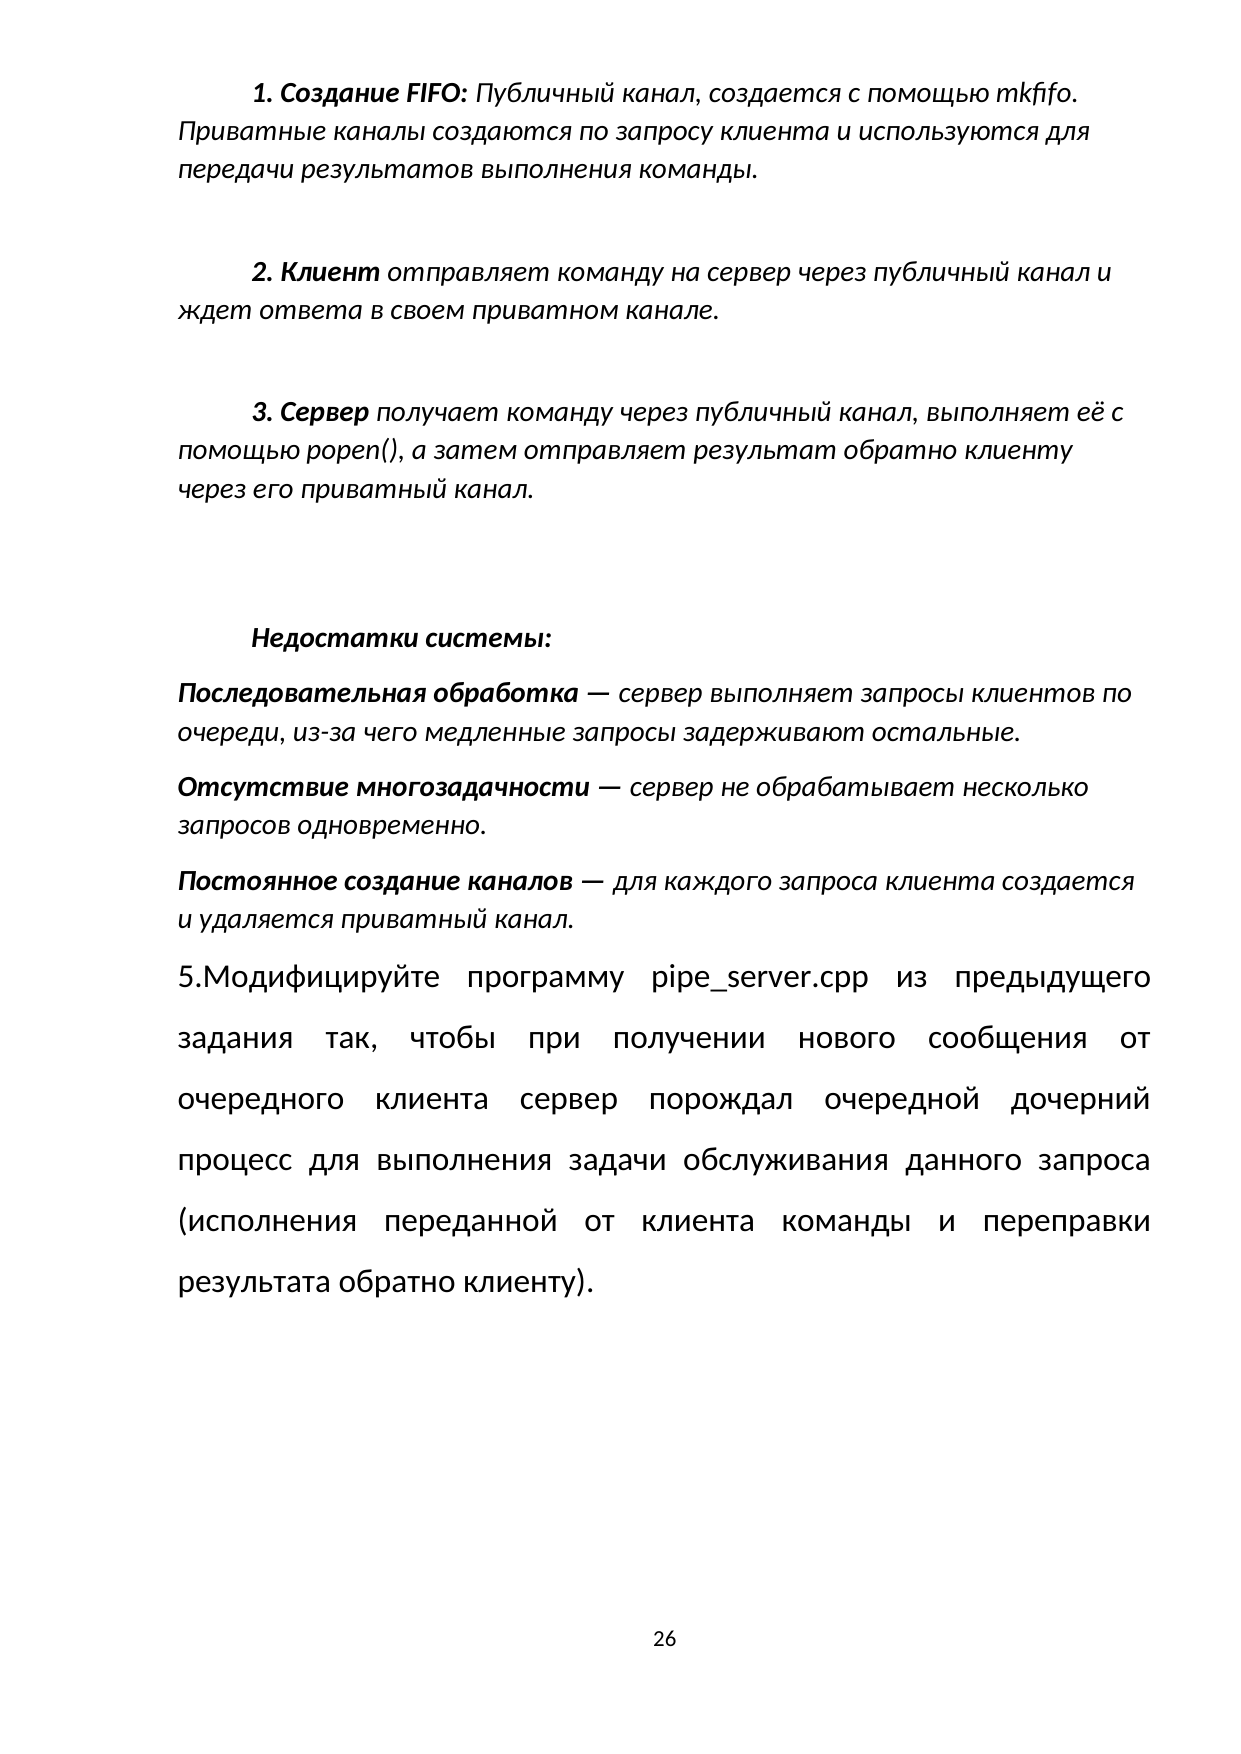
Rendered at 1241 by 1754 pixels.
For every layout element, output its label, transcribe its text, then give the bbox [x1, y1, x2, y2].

text Недостатки системы: [177, 619, 1152, 655]
text 2. Клиент отправляет команду на сервер через публичный канал и ждет ответа в своем приватном канале. [177, 253, 1152, 327]
text 5.Модифицируйте программу pipe_server.cpp из предыдущего задания так, чтобы при получении нового сообщения от очередного клиента сервер порождал очередной дочерний процесс для выполнения задачи обслуживания данного запроса (исполнения переданной от клиента команды и переправки результата обратно клиенту). [177, 955, 1152, 1301]
text 3. Сервер получает команду через публичный канал, выполняет её с помощью popen(), а затем отправляет результат обратно клиенту через его приватный канал. [177, 393, 1152, 506]
text Постоянное создание каналов — для каждого запроса клиента создается и удаляется приватный канал. [177, 862, 1152, 936]
text 1. Создание FIFO: Публичный канал, создается с помощью mkfifo. Приватные каналы создаются по запросу клиента и используются для передачи результатов выполнения команды. [177, 74, 1152, 186]
text Отсутствие многозадачности — сервер не обрабатывает несколько запросов одновременно. [177, 768, 1152, 842]
text Последовательная обработка — сервер выполняет запросы клиентов по очереди, из-за чего медленные запросы задерживают остальные. [177, 674, 1152, 748]
